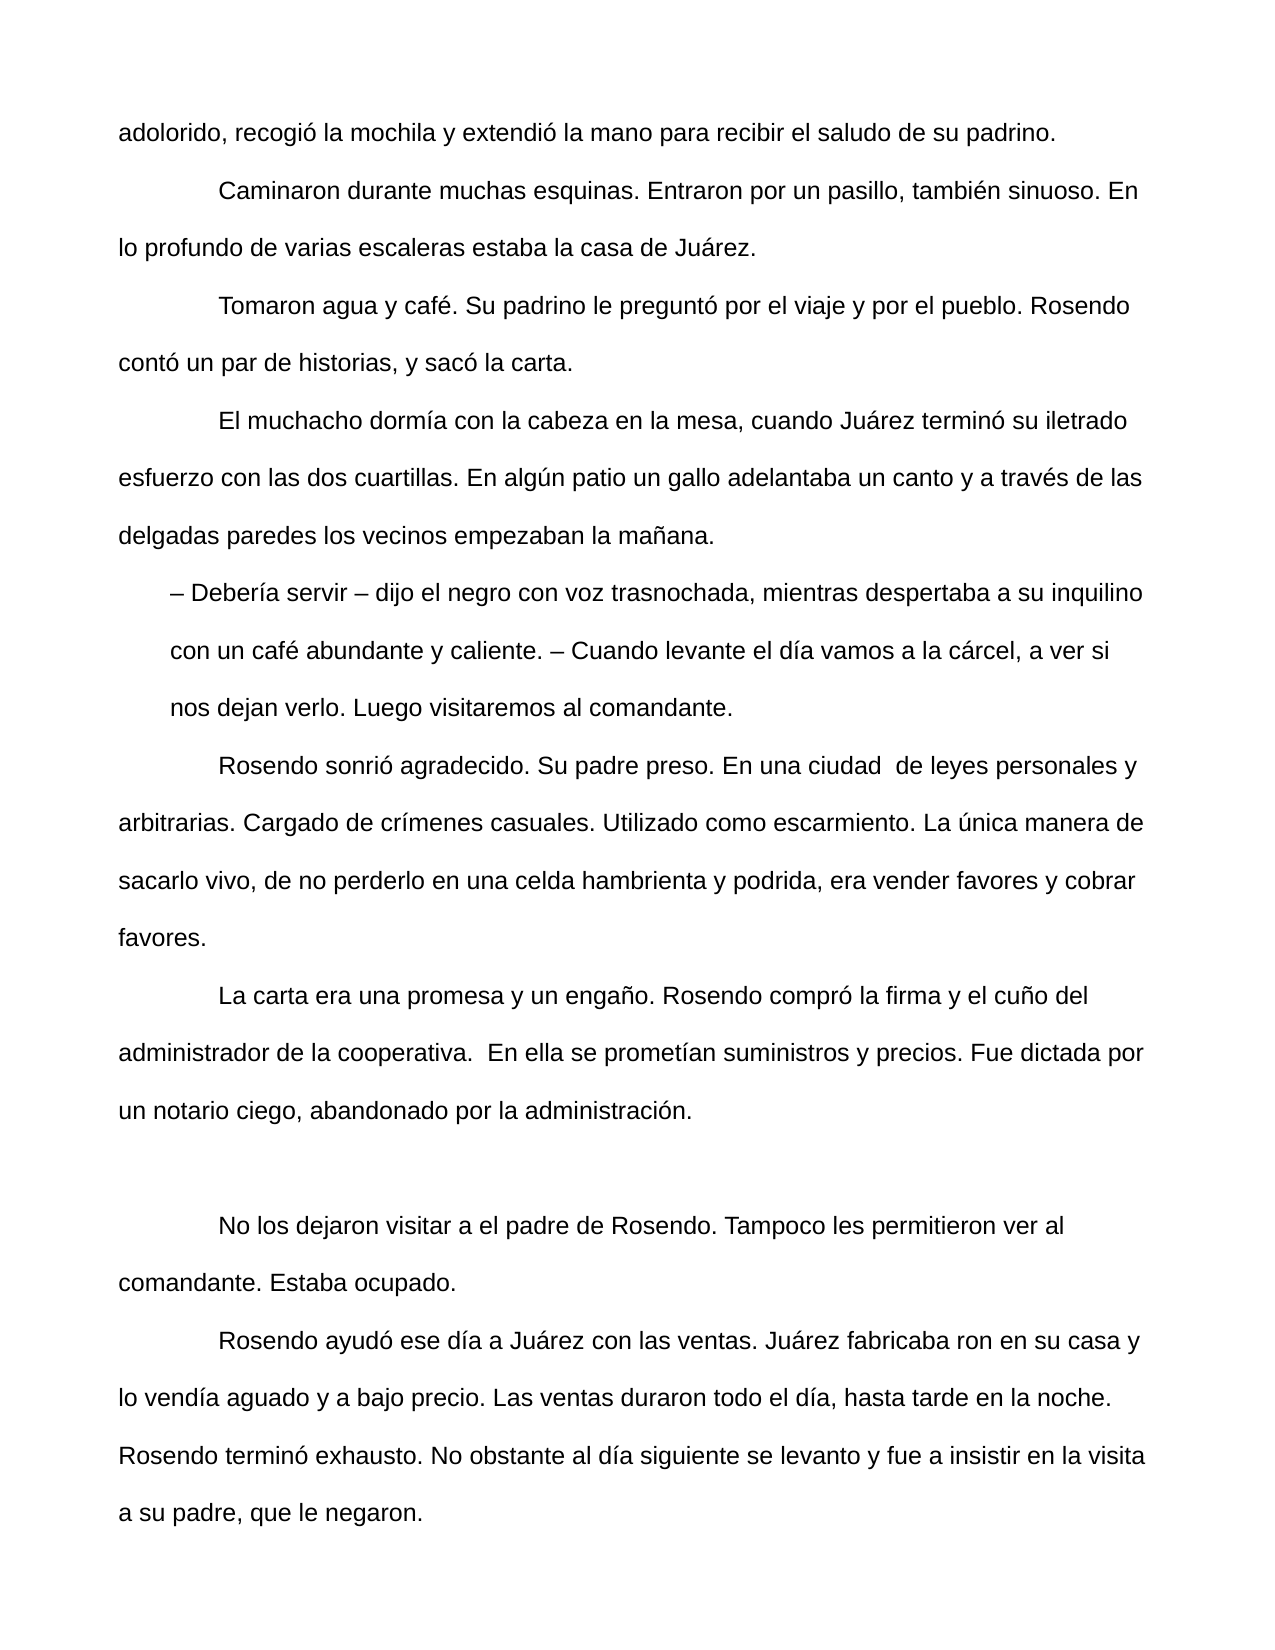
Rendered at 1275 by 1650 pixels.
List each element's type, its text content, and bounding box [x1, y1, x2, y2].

text La carta era una promesa y un engaño. Rosendo compró la firma y el cuño del administrador de la cooperativa. En ella se prometían suministros y precios. Fue dictada por un notario ciego, abandonado por la administración. [118, 981, 1157, 1124]
text adolorido, recogió la mochila y extendió la mano para recibir el saludo de su padrino. [118, 118, 1157, 147]
list – Debería servir – dijo el negro con voz trasnochada, mientras despertaba a su inquilino con un café abundante y caliente. – Cuando levante el día vamos a la cárcel, a ver si nos dejan verlo. Luego visitaremos al comandante. [170, 578, 1157, 722]
text Tomaron agua y café. Su padrino le preguntó por el viaje y por el pueblo. Rosendo contó un par de historias, y sacó la carta. [118, 291, 1157, 377]
text Rosendo sonrió agradecido. Su padre preso. En una ciudad de leyes personales y arbitrarias. Cargado de crímenes casuales. Utilizado como escarmiento. La única manera de sacarlo vivo, de no perderlo en una celda hambrienta y podrida, era vender favores y cobrar favores. [118, 751, 1157, 952]
text No los dejaron visitar a el padre de Rosendo. Tampoco les permitieron ver al comandante. Estaba ocupado. [118, 1211, 1157, 1297]
text El muchacho dormía con la cabeza en la mesa, cuando Juárez terminó su iletrado esfuerzo con las dos cuartillas. En algún patio un gallo adelantaba un canto y a través de las delgadas paredes los vecinos empezaban la mañana. [118, 406, 1157, 549]
text Caminaron durante muchas esquinas. Entraron por un pasillo, también sinuoso. En lo profundo de varias escaleras estaba la casa de Juárez. [118, 176, 1157, 262]
text Rosendo ayudó ese día a Juárez con las ventas. Juárez fabricaba ron en su casa y lo vendía aguado y a bajo precio. Las ventas duraron todo el día, hasta tarde en la noche. Rosendo terminó exhausto. No obstante al día siguiente se levanto y fue a insistir en la visita a su padre, que le negaron. [118, 1326, 1157, 1527]
